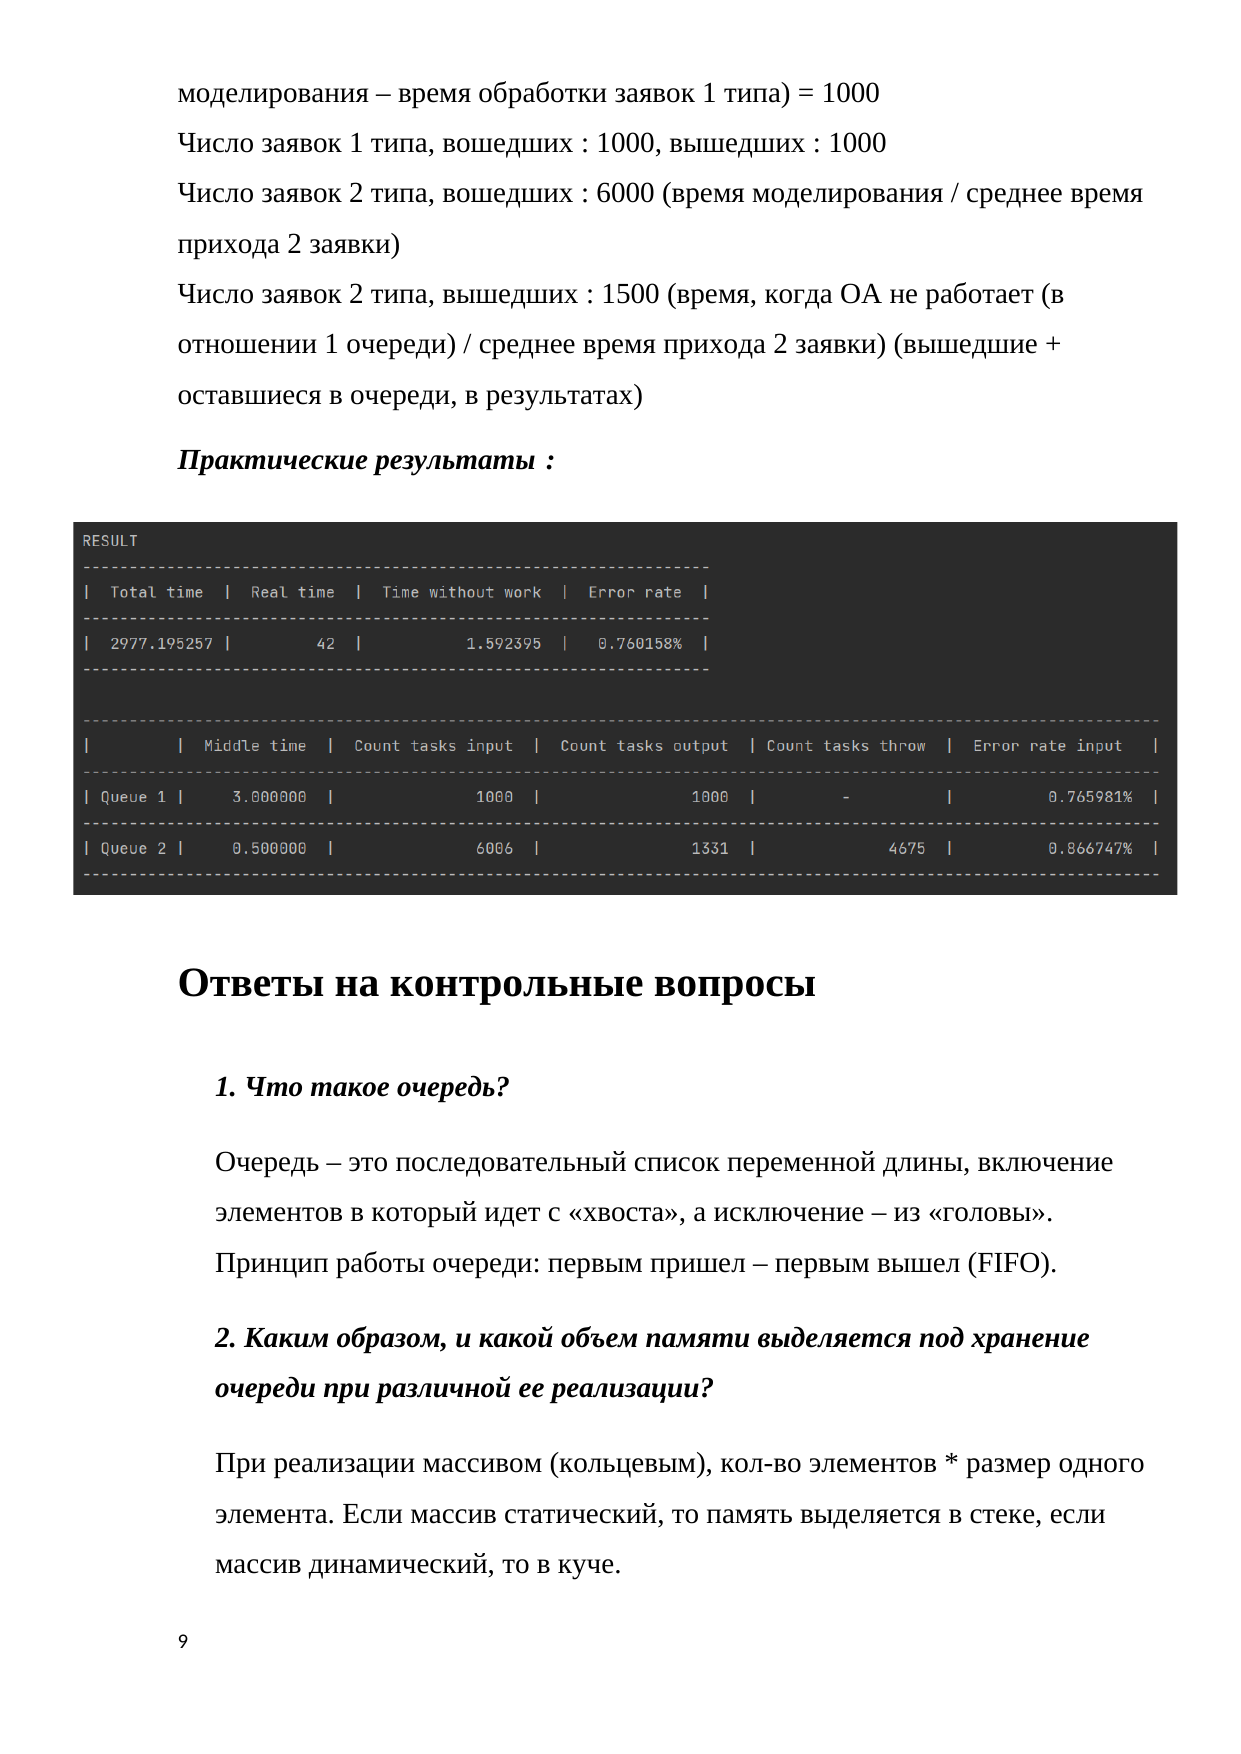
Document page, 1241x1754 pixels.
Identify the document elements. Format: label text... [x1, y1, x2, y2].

text 2. Каким образом, и какой объем памяти выделяется под хранение очереди при различной ее реализации? [215, 1320, 1152, 1404]
text Практические результаты : [177, 442, 1152, 475]
text 1. Что такое очередь? [215, 1069, 1152, 1103]
text Ответы на контрольные вопросы [177, 958, 1152, 1006]
text моделирования – время обработки заявок 1 типа) = 1000 Число заявок 1 типа, вошедших : 1000, вышедших : 1000 Число заявок 2 типа, вошедших : 6000 (время моделирования / среднее время прихода 2 заявки) Число заявок 2 типа, вышедших : 1500 (время, когда ОА не работает (в отношении 1 очереди) / среднее время прихода 2 заявки) (вышедшие + оставшиеся в очереди, в результатах) [177, 75, 1152, 410]
text Очередь – это последовательный список переменной длины, включение элементов в который идет с «хвоста», а исключение – из «головы». Принцип работы очереди: первым пришел – первым вышел (FIFO). [215, 1144, 1152, 1278]
text При реализации массивом (кольцевым), кол-во элементов * размер одного элемента. Если массив статический, то память выделяется в стеке, если массив динамический, то в куче. [215, 1445, 1152, 1579]
